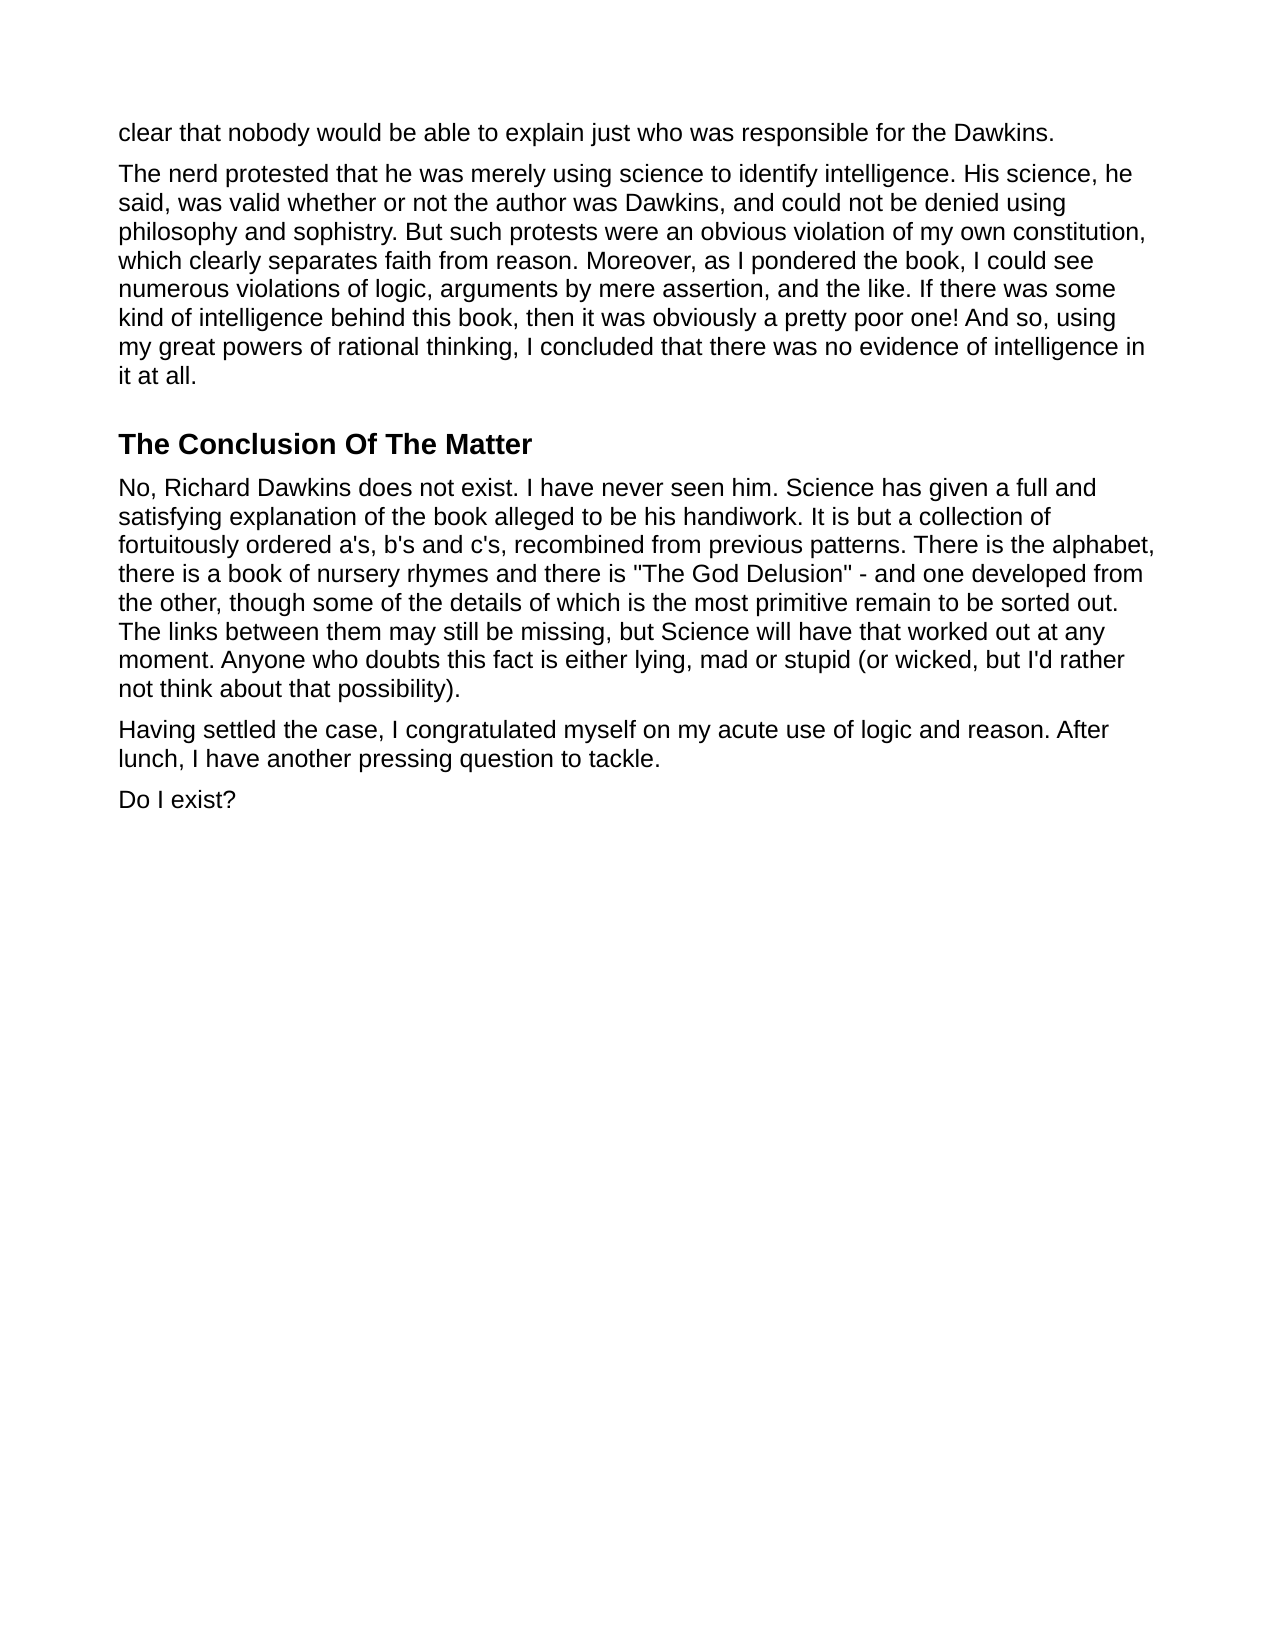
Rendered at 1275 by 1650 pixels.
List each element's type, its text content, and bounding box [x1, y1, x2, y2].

subtitle The Conclusion Of The Matter [118, 427, 1157, 460]
text The nerd protested that he was merely using science to identify intelligence. His science, he said, was valid whether or not the author was Dawkins, and could not be denied using philosophy and sophistry. But such protests were an obvious violation of my own constitution, which clearly separates faith from reason. Moreover, as I pondered the book, I could see numerous violations of logic, arguments by mere assertion, and the like. If there was some kind of intelligence behind this book, then it was obviously a pretty poor one! And so, using my great powers of rational thinking, I concluded that there was no evidence of intelligence in it at all. [118, 159, 1157, 389]
text clear that nobody would be able to explain just who was responsible for the Dawkins. [118, 118, 1157, 147]
text Having settled the case, I congratulated myself on my acute use of logic and reason. After lunch, I have another pressing question to tackle. [118, 715, 1157, 773]
text No, Richard Dawkins does not exist. I have never seen him. Science has given a full and satisfying explanation of the book alleged to be his handiwork. It is but a collection of fortuitously ordered a's, b's and c's, recombined from previous patterns. There is the alphabet, there is a book of nursery rhymes and there is "The God Delusion" - and one developed from the other, though some of the details of which is the most primitive remain to be sorted out. The links between them may still be missing, but Science will have that worked out at any moment. Anyone who doubts this fact is either lying, mad or stupid (or wicked, but I'd rather not think about that possibility). [118, 473, 1157, 703]
text Do I exist? [118, 785, 1157, 814]
